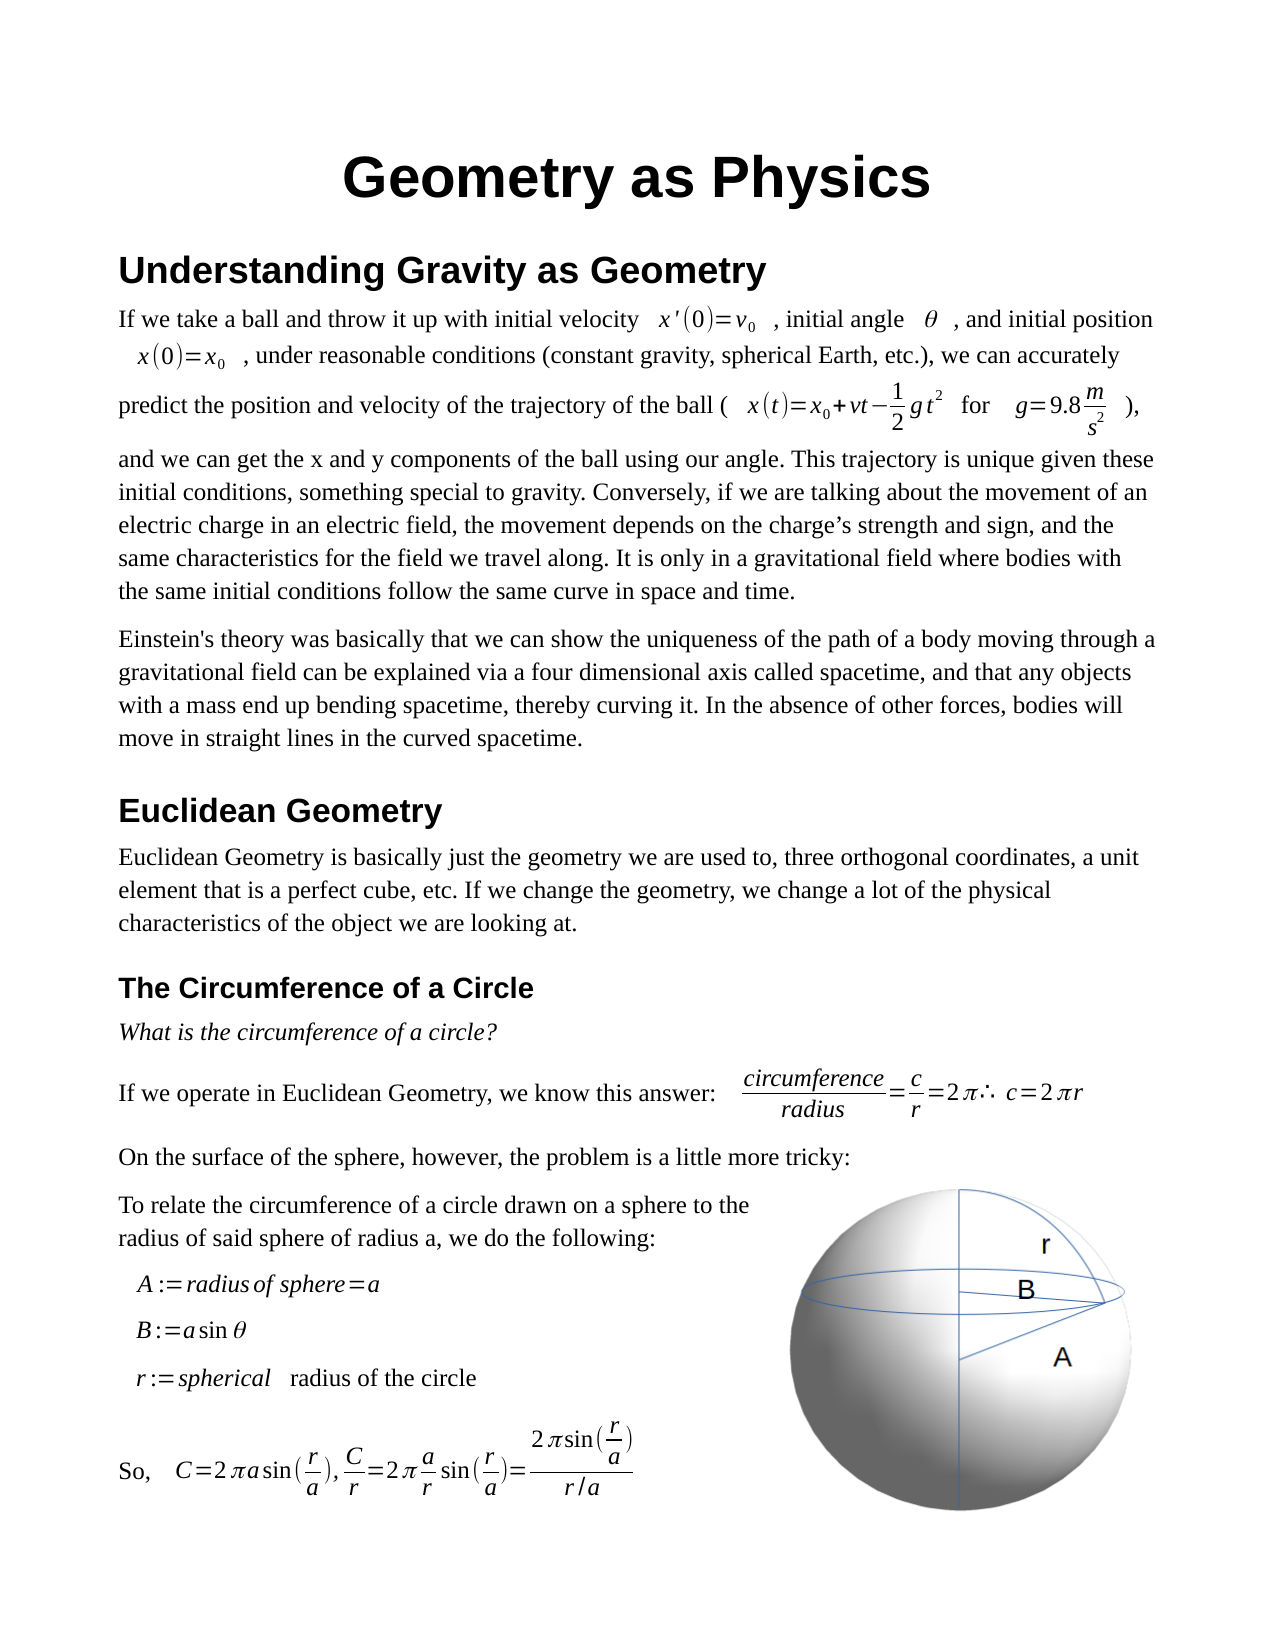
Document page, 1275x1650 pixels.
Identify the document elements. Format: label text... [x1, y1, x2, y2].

title Geometry as Physics [118, 143, 1157, 210]
text So, [118, 1411, 789, 1501]
text On the surface of the sphere, however, the problem is a little more tricky: [118, 1142, 1157, 1171]
subtitle The Circumference of a Circle [118, 971, 1157, 1004]
subtitle Euclidean Geometry [118, 791, 1157, 830]
text If we operate in Euclidean Geometry, we know this answer: [118, 1064, 1157, 1123]
text [1137, 1411, 1157, 1501]
text [1137, 1363, 1157, 1392]
text Einstein's theory was basically that we can show the uniqueness of the path of a body moving through a gravitational field can be explained via a four dimensional axis called spacetime, and that any objects with a mass end up bending spacetime, thereby curving it. In the absence of other forces, bodies will move in straight lines in the curved spacetime. [118, 624, 1157, 752]
subtitle Understanding Gravity as Geometry [118, 248, 1157, 291]
text radius of the circle [118, 1363, 789, 1392]
text To relate the circumference of a circle drawn on a sphere to the radius of said sphere of radius a, we do the following: [118, 1190, 789, 1252]
text What is the circumference of a circle? [118, 1017, 1157, 1046]
text Euclidean Geometry is basically just the geometry we are used to, three orthogonal coordinates, a unit element that is a perfect cube, etc. If we change the geometry, we change a lot of the physical characteristics of the object we are looking at. [118, 842, 1157, 937]
picture [789, 1183, 1137, 1513]
text If we take a ball and throw it up with initial velocity, initial angle, and initial position, under reasonable conditions (constant gravity, spherical Earth, etc.), we can accurately predict the position and velocity of the trajectory of the ball (for ), and we can get the x and y components of the ball using our angle. This trajectory is unique given these initial conditions, something special to gravity. Conversely, if we are talking about the movement of an electric charge in an electric field, the movement depends on the charge’s strength and sign, and the same characteristics for the field we travel along. It is only in a gravitational field where bodies with the same initial conditions follow the same curve in space and time. [118, 304, 1157, 605]
